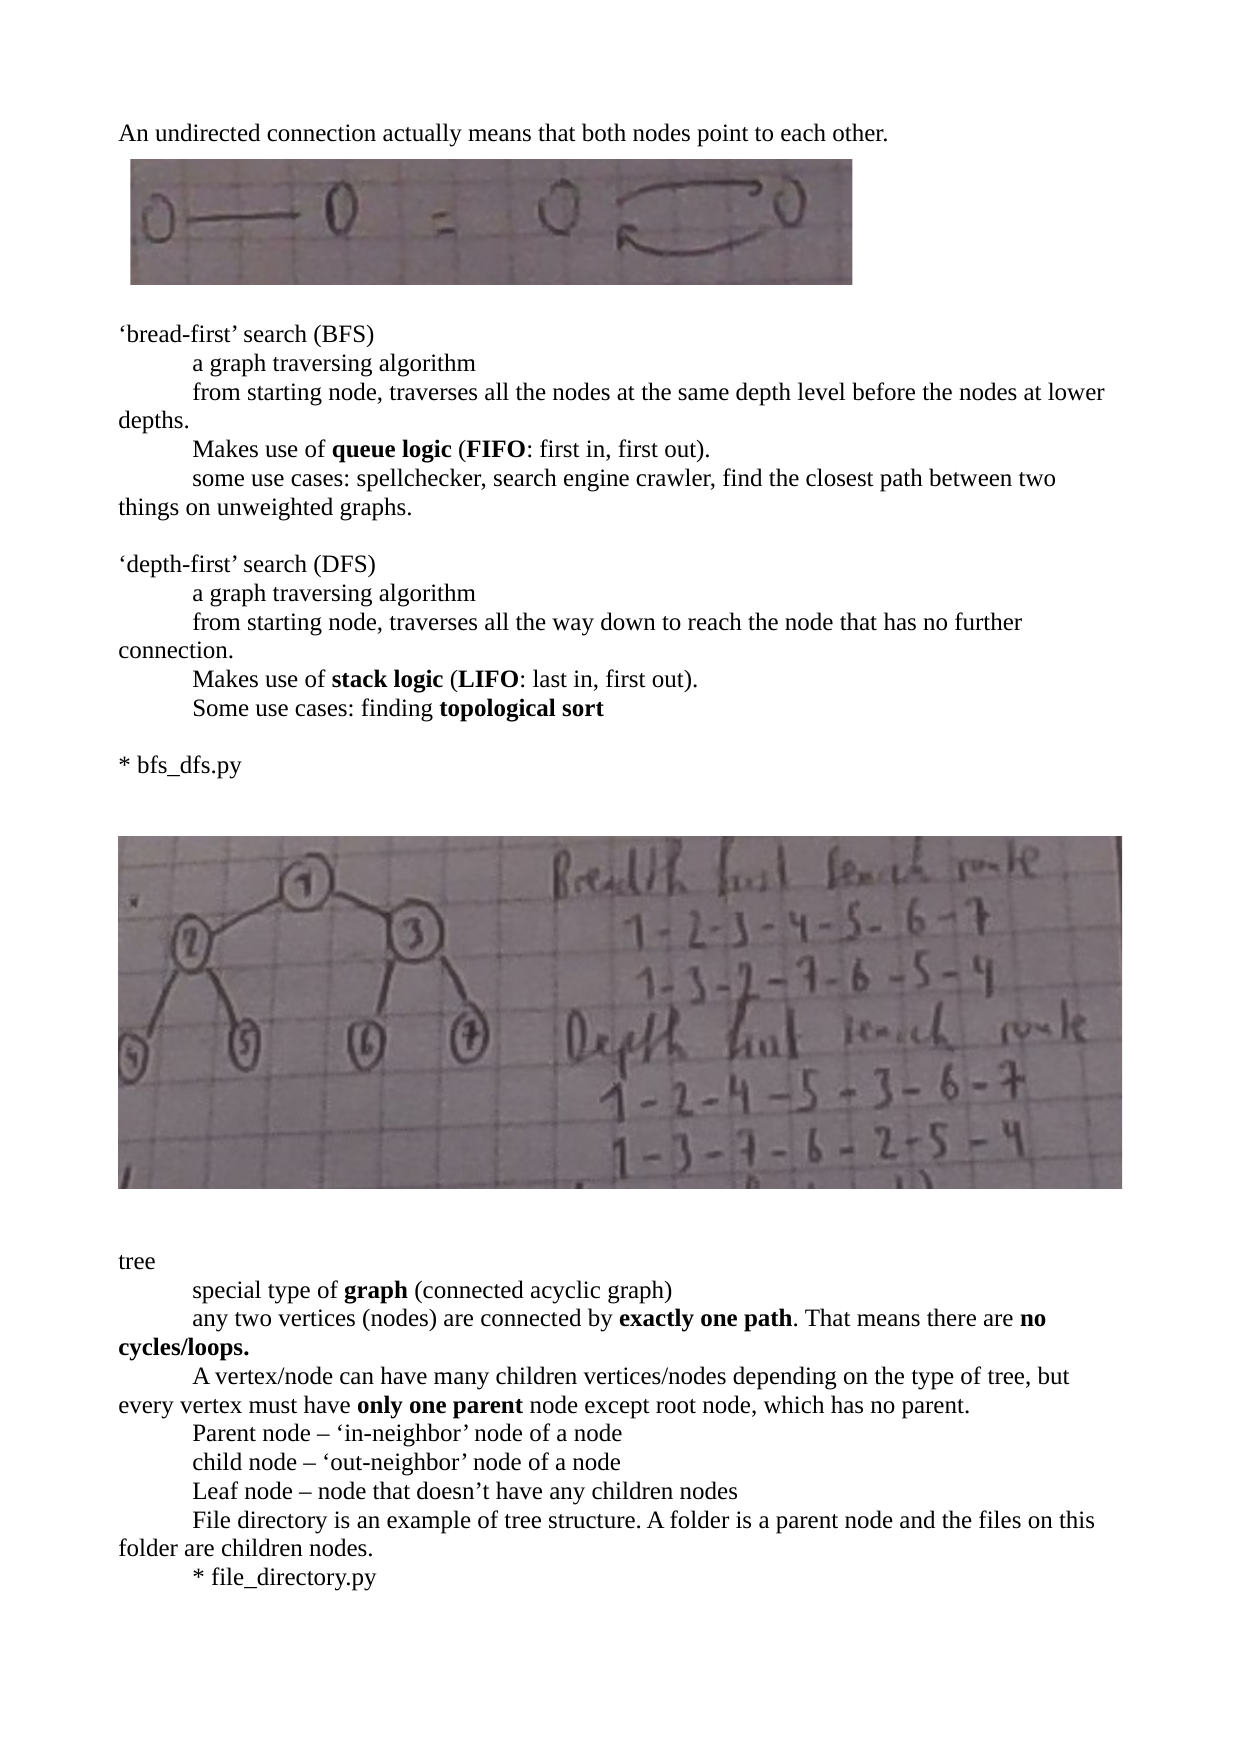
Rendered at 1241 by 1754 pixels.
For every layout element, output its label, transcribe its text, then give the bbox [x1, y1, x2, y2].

picture [130, 159, 853, 285]
text Leaf node – node that doesn’t have any children nodes [118, 1476, 1122, 1505]
text tree [118, 1246, 1122, 1275]
text from starting node, traverses all the nodes at the same depth level before the nodes at lower depths. [118, 377, 1122, 434]
text ‘bread-first’ search (BFS) [118, 319, 1122, 348]
text An undirected connection actually means that both nodes point to each other. [118, 118, 1122, 147]
text from starting node, traverses all the way down to reach the node that has no further connection. [118, 607, 1122, 664]
text Makes use of queue logic (FIFO: first in, first out). [118, 434, 1122, 463]
text * bfs_dfs.py [118, 751, 1122, 779]
text ‘depth-first’ search (DFS) [118, 549, 1122, 578]
text A vertex/node can have many children vertices/nodes depending on the type of tree, but every vertex must have only one parent node except root node, which has no parent. [118, 1361, 1122, 1418]
text * file_directory.py [118, 1562, 1122, 1591]
text some use cases: spellchecker, search engine crawler, find the closest path between two things on unweighted graphs. [118, 463, 1122, 521]
text special type of graph (connected acyclic graph) [118, 1275, 1122, 1303]
text Parent node – ‘in-neighbor’ node of a node [118, 1418, 1122, 1447]
text a graph traversing algorithm [118, 578, 1122, 607]
text File directory is an example of tree structure. A folder is a parent node and the files on this folder are children nodes. [118, 1505, 1122, 1562]
text Makes use of stack logic (LIFO: last in, first out). [118, 664, 1122, 693]
picture [118, 836, 1123, 1189]
text child node – ‘out-neighbor’ node of a node [118, 1447, 1122, 1476]
text a graph traversing algorithm [118, 348, 1122, 377]
text any two vertices (nodes) are connected by exactly one path. That means there are no cycles/loops. [118, 1303, 1122, 1361]
text Some use cases: finding topological sort [118, 693, 1122, 722]
